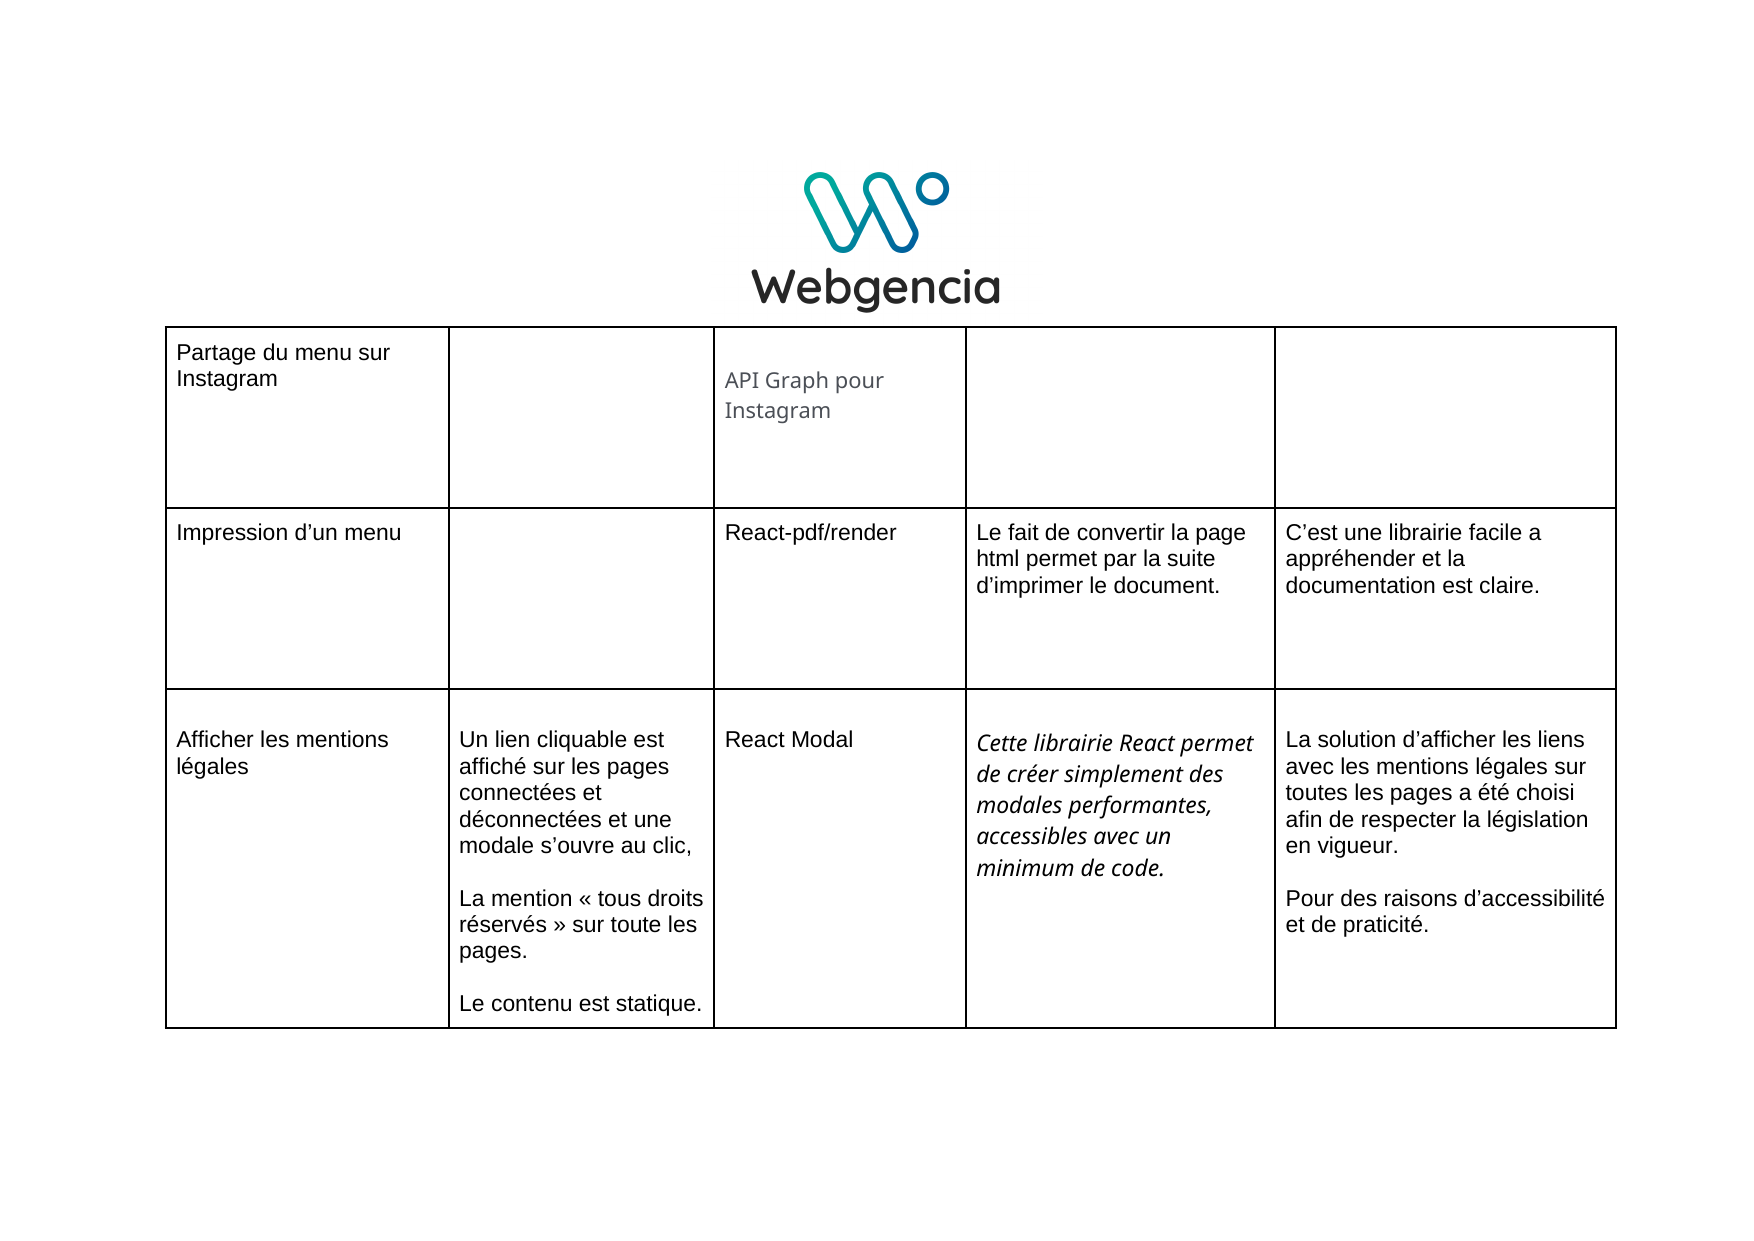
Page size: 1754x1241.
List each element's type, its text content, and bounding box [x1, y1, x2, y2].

table_cell C’est une librairie facile a appréhender et la documentation est claire. [1276, 509, 1615, 688]
picture [710, 160, 1043, 326]
table_cell [450, 328, 713, 507]
table_cell API Graph pour Instagram [715, 328, 965, 507]
table_cell [1276, 328, 1615, 507]
table_cell [967, 328, 1274, 507]
table_cell Cette librairie React permet de créer simplement des modales performantes, accessibles avec un minimum de code. [967, 690, 1274, 1027]
table_cell Un lien cliquable est affiché sur les pages connectées et déconnectées et une modale s’ouvre au clic, La mention « tous droits réservés » sur toute les pages. Le contenu est statique. [450, 690, 713, 1027]
table_cell Afficher les mentions légales [167, 690, 448, 1027]
table_cell [450, 509, 713, 688]
table_cell Impression d’un menu [167, 509, 448, 688]
table_cell Partage du menu sur Instagram [167, 328, 448, 507]
table_cell La solution d’afficher les liens avec les mentions légales sur toutes les pages a été choisi afin de respecter la législation en vigueur. Pour des raisons d’accessibilité et de praticité. [1276, 690, 1615, 1027]
table_cell React Modal [715, 690, 965, 1027]
table_cell React-pdf/render [715, 509, 965, 688]
table_cell Le fait de convertir la page html permet par la suite d’imprimer le document. [967, 509, 1274, 688]
